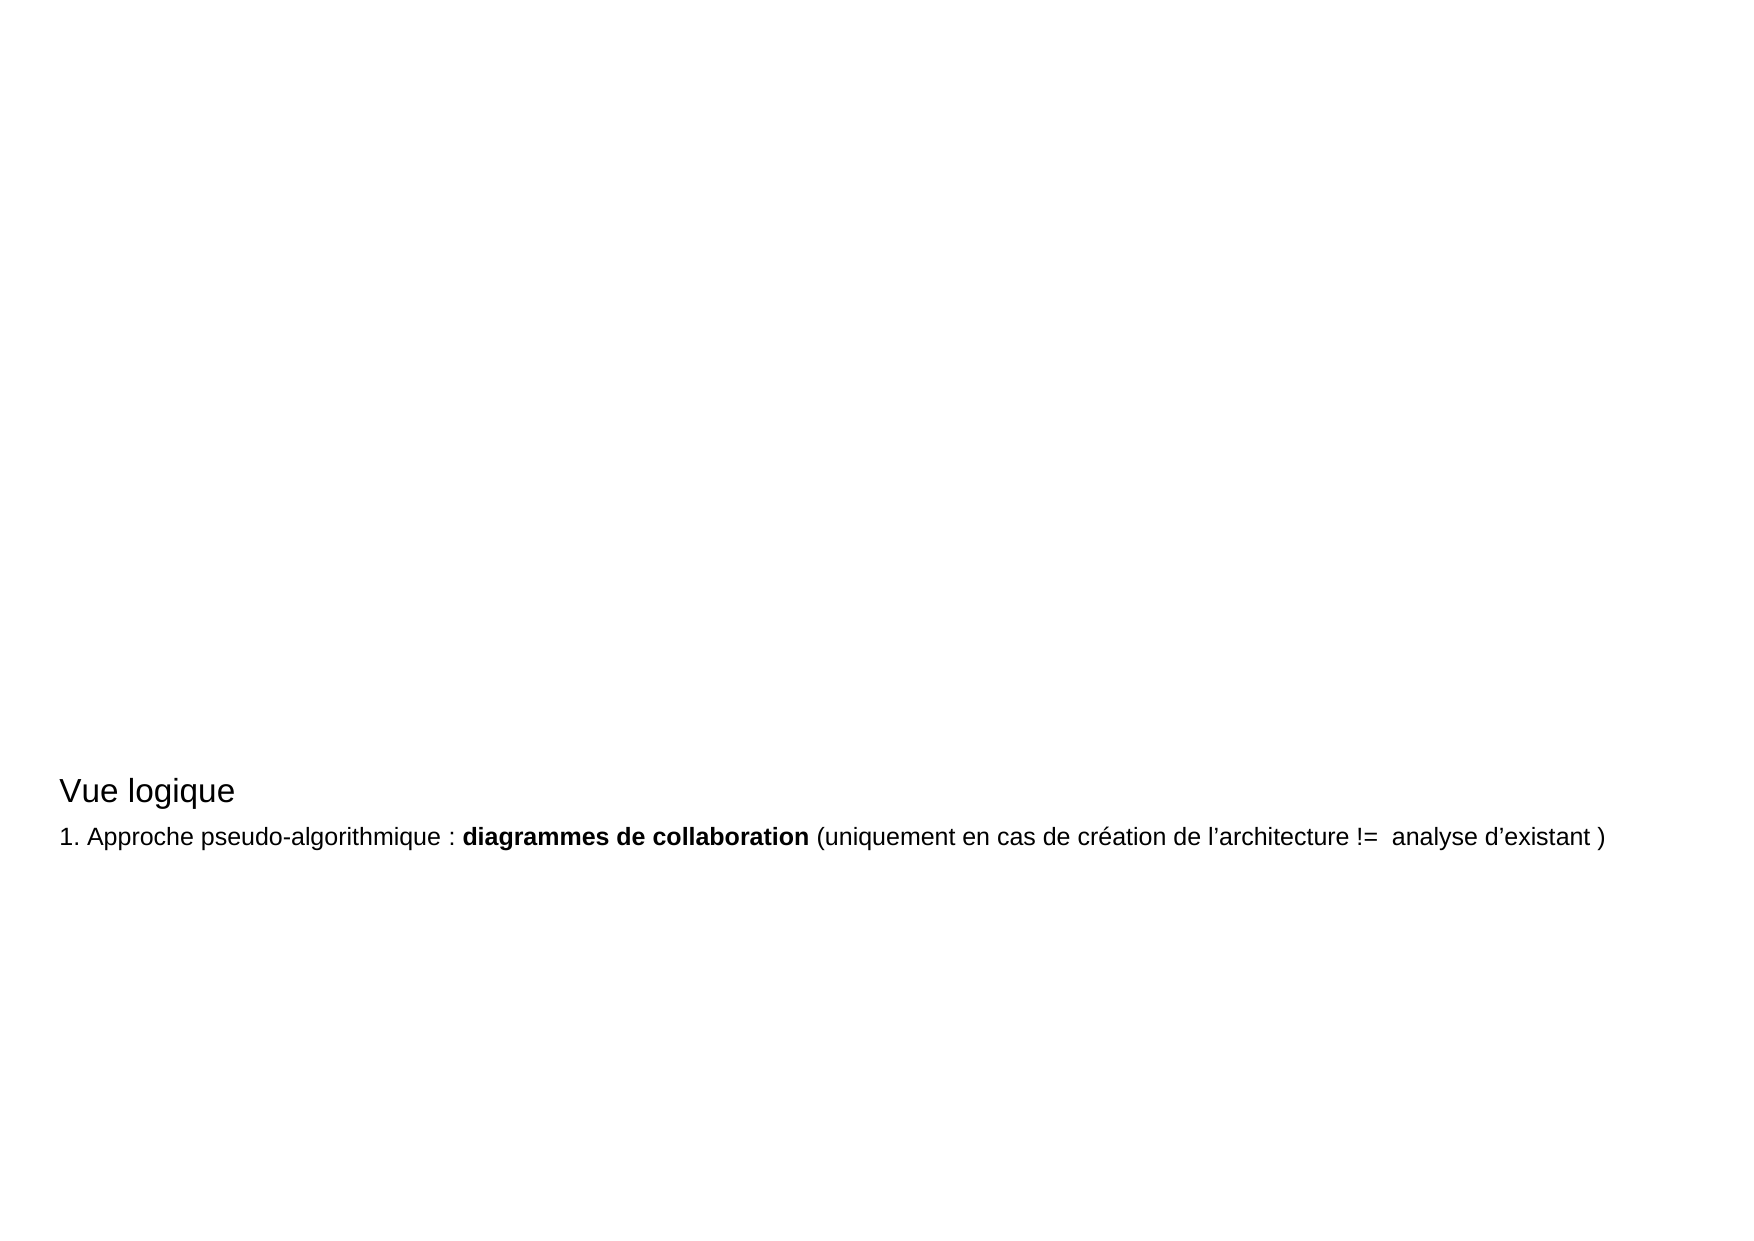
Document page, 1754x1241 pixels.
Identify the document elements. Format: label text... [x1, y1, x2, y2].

subtitle 1. Approche pseudo-algorithmique : diagrammes de collaboration (uniquement en cas de création de l’architecture != analyse d’existant ) [59, 822, 1695, 850]
subtitle Vue logique [59, 771, 1695, 809]
